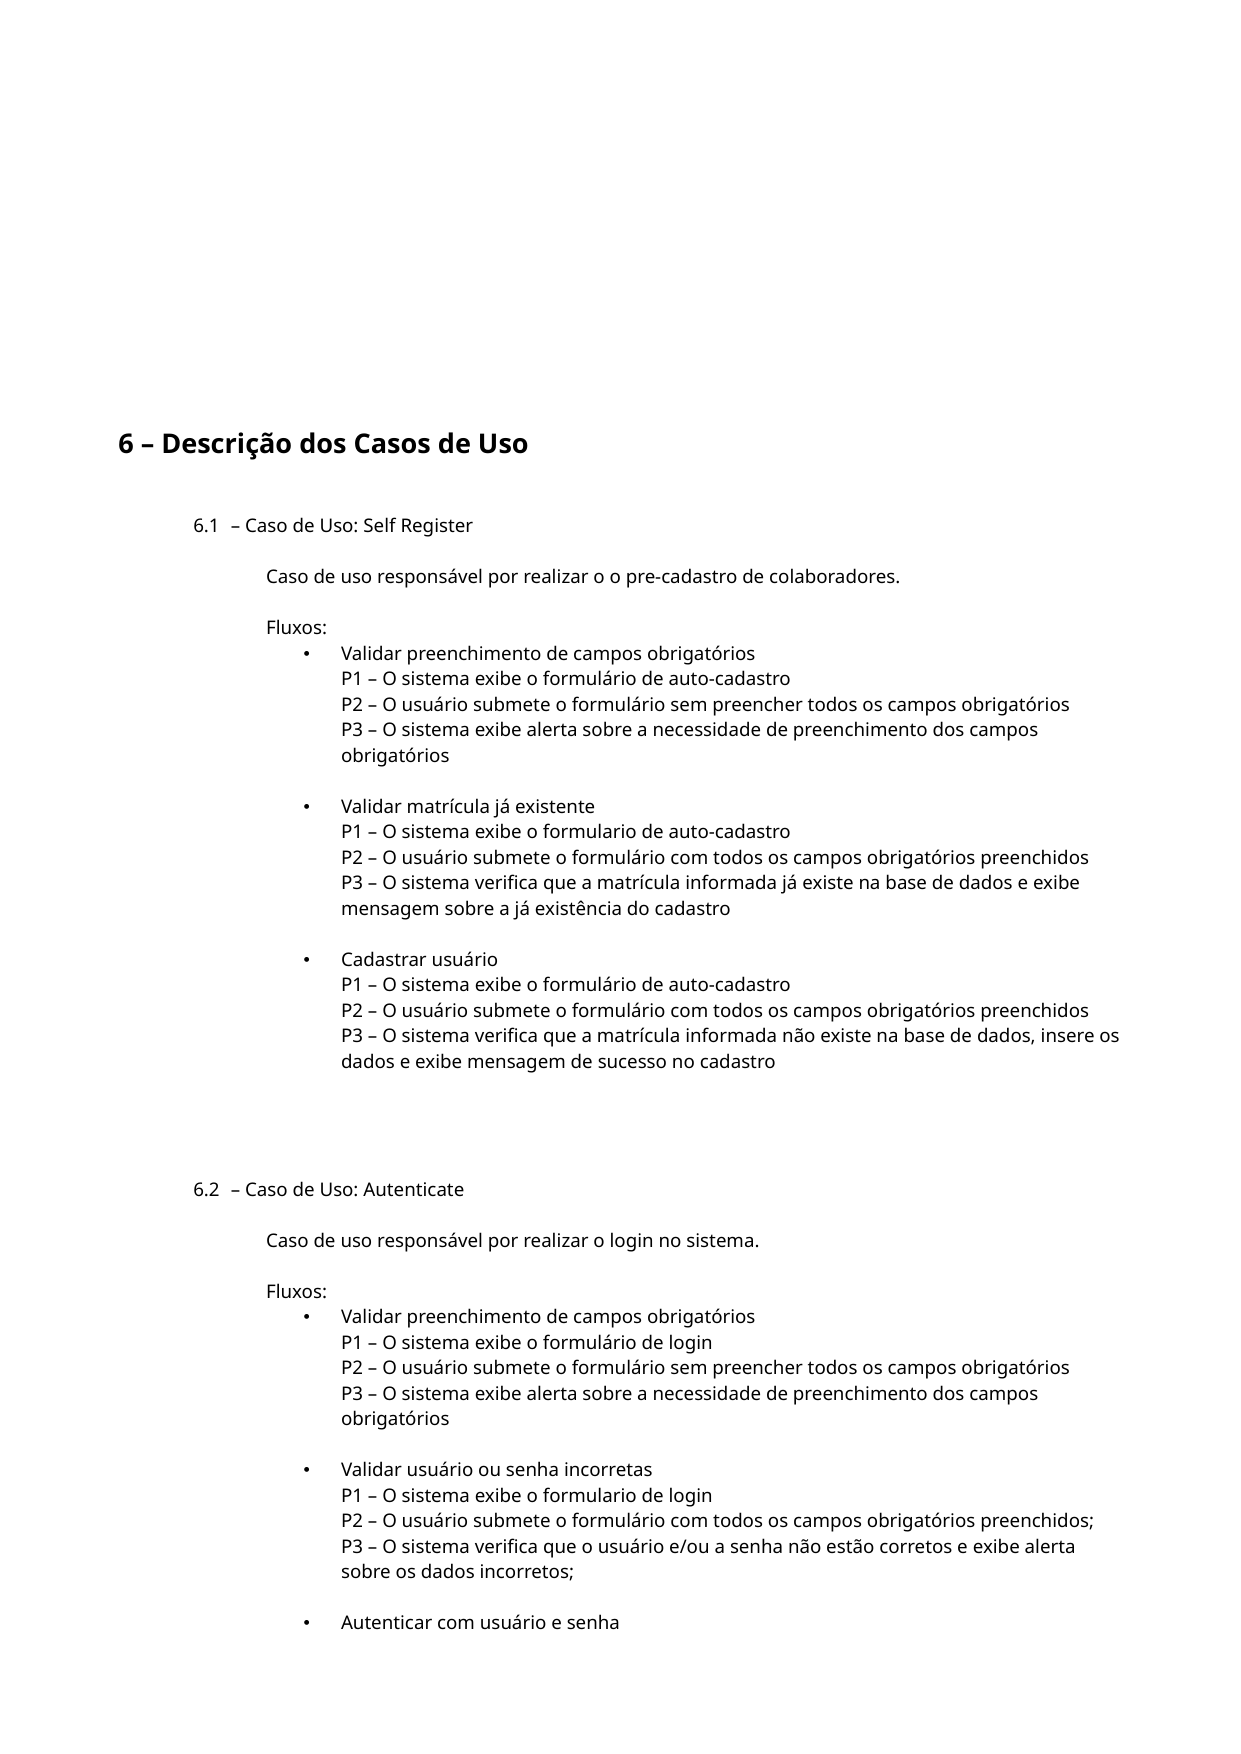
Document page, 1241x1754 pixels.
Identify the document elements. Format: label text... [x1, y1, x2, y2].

list Validar preenchimento de campos obrigatórios P1 – O sistema exibe o formulário de auto-cadastro [303, 640, 1122, 691]
list P2 – O usuário submete o formulário sem preencher todos os campos obrigatórios [303, 691, 1122, 716]
list P3 – O sistema verifica que o usuário e/ou a senha não estão corretos e exibe alerta sobre os dados incorretos; [303, 1533, 1122, 1610]
list P2 – O usuário submete o formulário com todos os campos obrigatórios preenchidos [303, 844, 1122, 869]
list P3 – O sistema exibe alerta sobre a necessidade de preenchimento dos campos obrigatórios [303, 1380, 1122, 1431]
list P2 – O usuário submete o formulário com todos os campos obrigatórios preenchidos [303, 997, 1122, 1023]
text Fluxos: [118, 1278, 1122, 1303]
list Cadastrar usuário [303, 946, 1122, 972]
list P3 – O sistema verifica que a matrícula informada já existe na base de dados e exibe mensagem sobre a já existência do cadastro [303, 869, 1122, 946]
text Caso de uso responsável por realizar o login no sistema. [118, 1227, 1122, 1252]
list P2 – O usuário submete o formulário com todos os campos obrigatórios preenchidos; [303, 1508, 1122, 1533]
list Autenticar com usuário e senha [303, 1610, 1122, 1635]
list Validar usuário ou senha incorretas P1 – O sistema exibe o formulario de login [303, 1457, 1122, 1508]
list P2 – O usuário submete o formulário sem preencher todos os campos obrigatórios [303, 1354, 1122, 1380]
list P1 – O sistema exibe o formulário de auto-cadastro [303, 972, 1122, 997]
list P3 – O sistema verifica que a matrícula informada não existe na base de dados, insere os dados e exibe mensagem de sucesso no cadastro [303, 1023, 1122, 1074]
text 6 – Descrição dos Casos de Uso [118, 424, 1122, 461]
list Validar preenchimento de campos obrigatórios P1 – O sistema exibe o formulário de login [303, 1303, 1122, 1354]
list Validar matrícula já existente P1 – O sistema exibe o formulario de auto-cadastro [303, 793, 1122, 844]
text Fluxos: [118, 614, 1122, 640]
list P3 – O sistema exibe alerta sobre a necessidade de preenchimento dos campos obrigatórios [303, 716, 1122, 767]
list – Caso de Uso: Self Register [193, 512, 1122, 538]
text Caso de uso responsável por realizar o o pre-cadastro de colaboradores. [118, 563, 1122, 589]
list – Caso de Uso: Autenticate [193, 1176, 1122, 1201]
